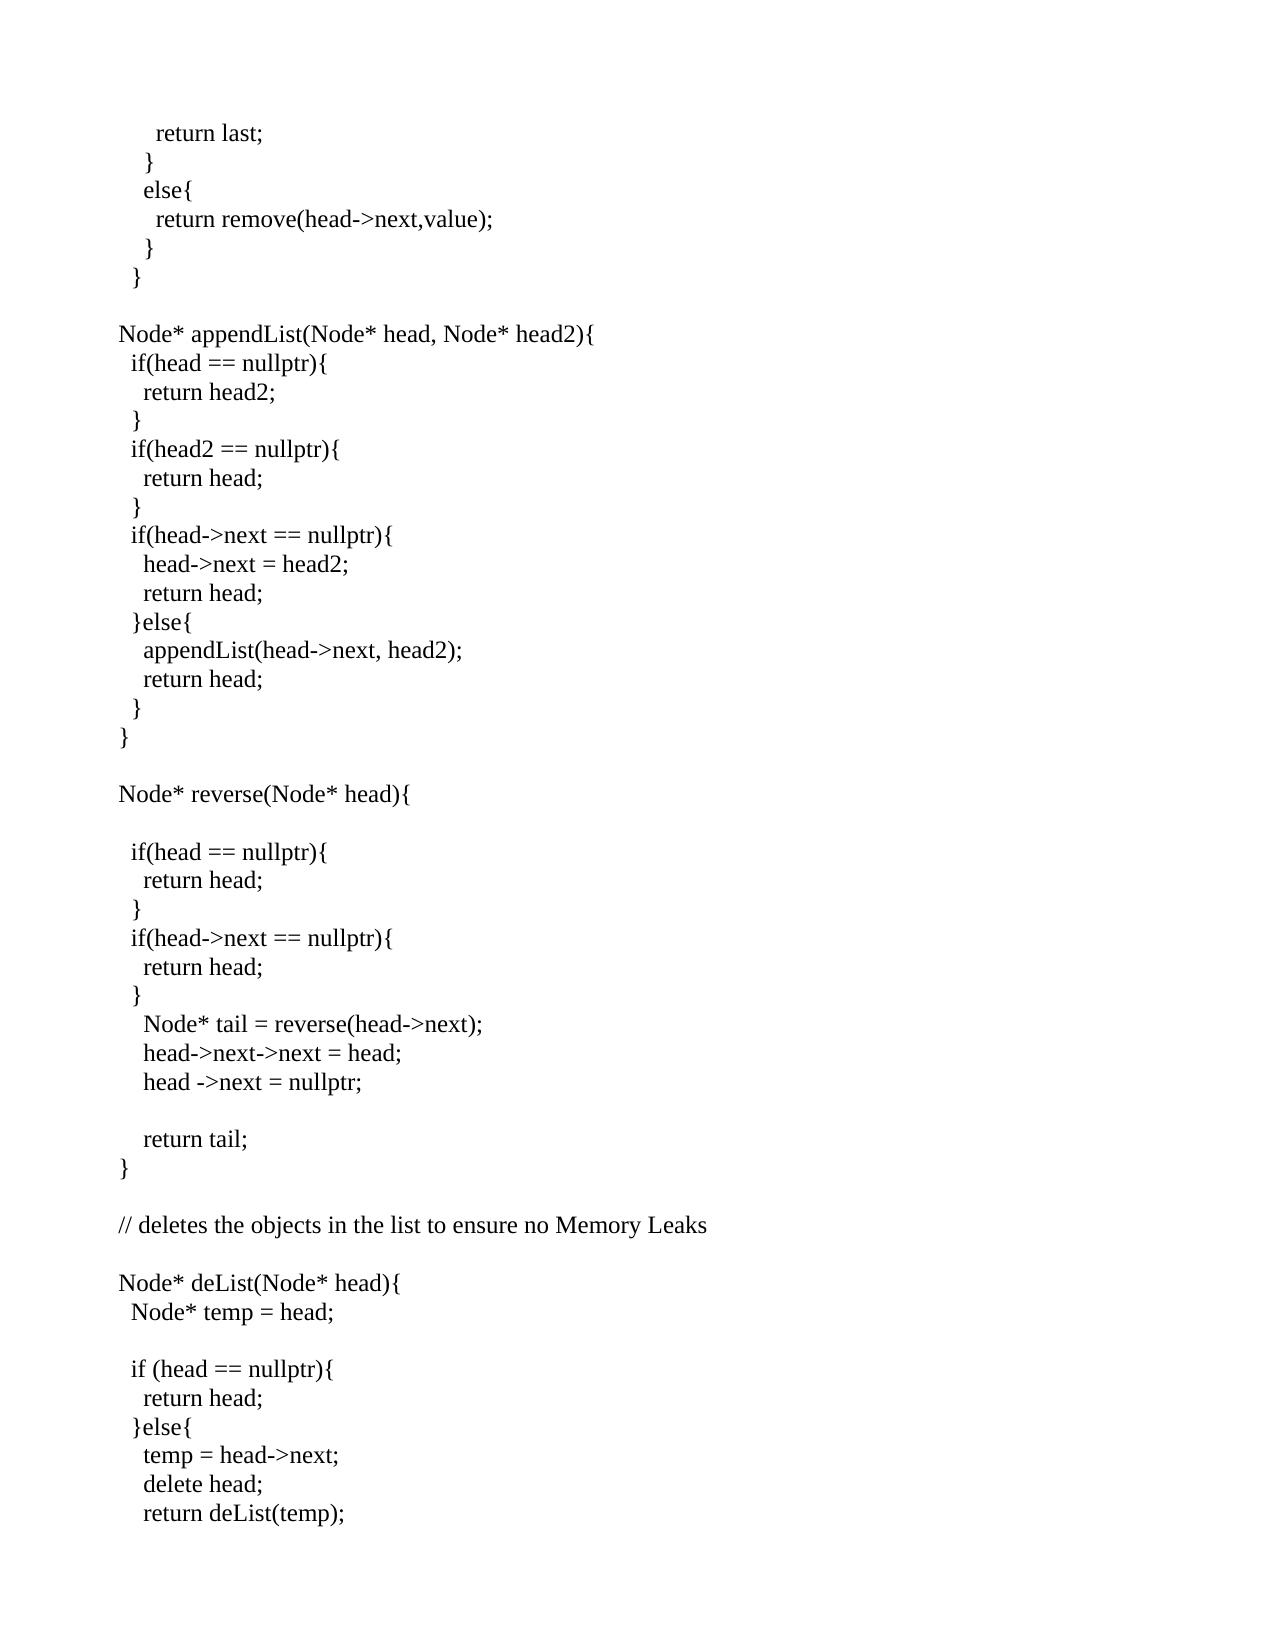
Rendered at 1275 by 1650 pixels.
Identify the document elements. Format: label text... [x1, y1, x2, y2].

text return remove(head->next,value); [118, 204, 1157, 233]
text } [118, 492, 1157, 521]
text return deList(temp); [118, 1498, 1157, 1527]
text } [118, 233, 1157, 262]
text head ->next = nullptr; [118, 1067, 1157, 1096]
text // deletes the objects in the list to ensure no Memory Leaks [118, 1211, 1157, 1239]
text if(head->next == nullptr){ [118, 923, 1157, 952]
text } [118, 147, 1157, 176]
text }else{ [118, 1412, 1157, 1441]
text } [118, 981, 1157, 1009]
text return head; [118, 952, 1157, 981]
text Node* appendList(Node* head, Node* head2){ [118, 319, 1157, 348]
text if(head2 == nullptr){ [118, 434, 1157, 463]
text if(head == nullptr){ [118, 837, 1157, 866]
text return tail; [118, 1124, 1157, 1153]
text return head; [118, 664, 1157, 693]
text } [118, 406, 1157, 434]
text appendList(head->next, head2); [118, 636, 1157, 664]
text Node* reverse(Node* head){ [118, 779, 1157, 808]
text } [118, 693, 1157, 722]
text return head; [118, 866, 1157, 894]
text return head2; [118, 377, 1157, 406]
text Node* deList(Node* head){ [118, 1268, 1157, 1297]
text return last; [118, 118, 1157, 147]
text Node* tail = reverse(head->next); [118, 1009, 1157, 1038]
text return head; [118, 1383, 1157, 1412]
text temp = head->next; [118, 1441, 1157, 1469]
text return head; [118, 463, 1157, 492]
text } [118, 722, 1157, 751]
text Node* temp = head; [118, 1297, 1157, 1326]
text head->next = head2; [118, 549, 1157, 578]
text } [118, 262, 1157, 291]
text if (head == nullptr){ [118, 1354, 1157, 1383]
text if(head == nullptr){ [118, 348, 1157, 377]
text if(head->next == nullptr){ [118, 521, 1157, 549]
text }else{ [118, 607, 1157, 636]
text else{ [118, 176, 1157, 204]
text delete head; [118, 1469, 1157, 1498]
text head->next->next = head; [118, 1038, 1157, 1067]
text } [118, 894, 1157, 923]
text } [118, 1153, 1157, 1182]
text return head; [118, 578, 1157, 607]
